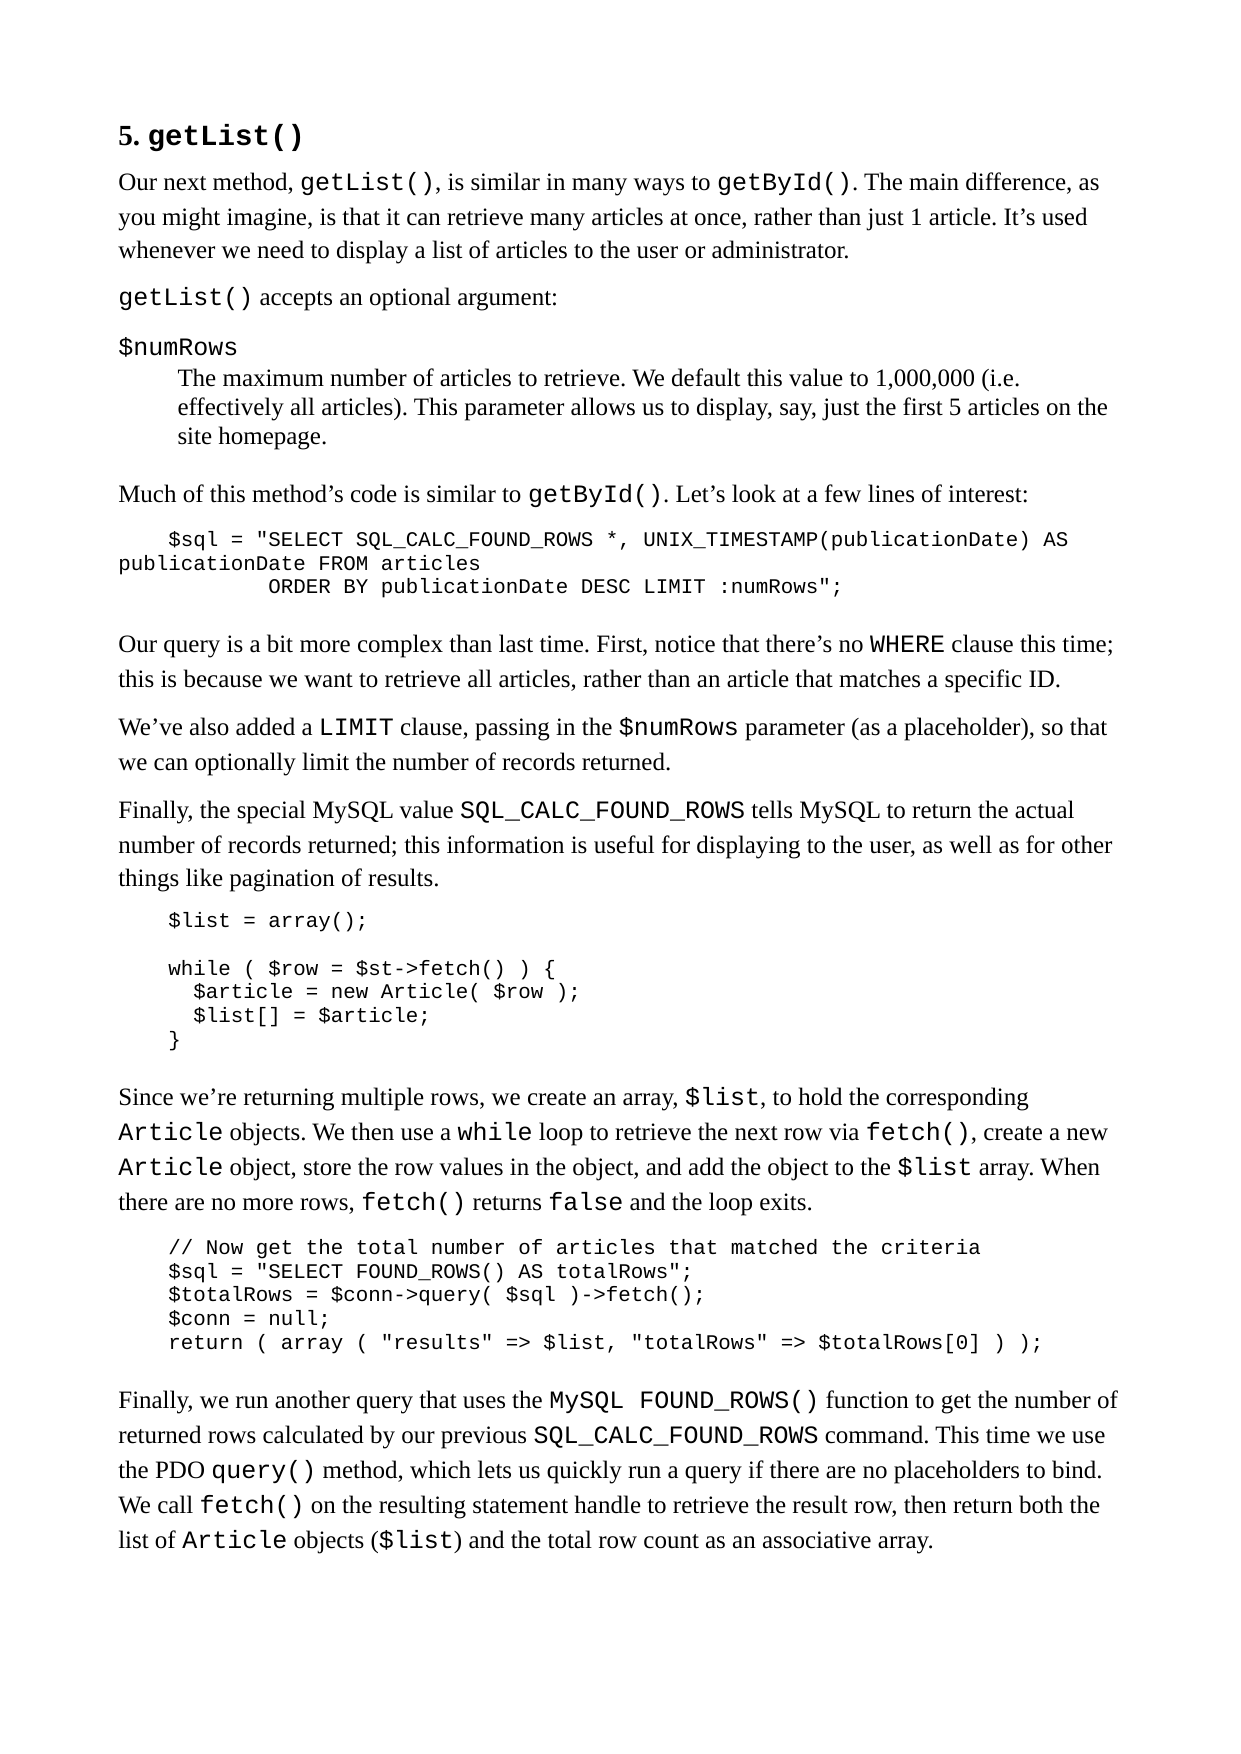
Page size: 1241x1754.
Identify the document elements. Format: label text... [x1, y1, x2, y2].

text while ( $row = $st->fetch() ) { [118, 958, 1122, 981]
list The maximum number of articles to retrieve. We default this value to 1,000,000 (i.e. effectively all articles). This parameter allows us to display, say, just the first 5 articles on the site homepage. [177, 363, 1122, 449]
text $totalRows = $conn->query( $sql )->fetch(); [118, 1284, 1122, 1308]
text $conn = null; [118, 1308, 1122, 1332]
text Our query is a bit more complex than last time. First, notice that there’s no WHERE clause this time; this is because we want to retrieve all articles, rather than an article that matches a specific ID. [118, 629, 1122, 693]
text $list = array(); [118, 911, 1122, 934]
subtitle 5. getList() [118, 118, 1122, 154]
text Finally, the special MySQL value SQL_CALC_FOUND_ROWS tells MySQL to return the actual number of records returned; this information is useful for displaying to the user, as well as for other things like pagination of results. [118, 795, 1122, 892]
text Finally, we run another query that uses the MySQL FOUND_ROWS() function to get the number of returned rows calculated by our previous SQL_CALC_FOUND_ROWS command. This time we use the PDO query() method, which lets us quickly run a query if there are no placeholders to bind. We call fetch() on the resulting statement handle to retrieve the result row, then return both the list of Article objects ($list) and the total row count as an associative array. [118, 1385, 1122, 1556]
text We’ve also added a LIMIT clause, passing in the $numRows parameter (as a placeholder), so that we can optionally limit the number of records returned. [118, 712, 1122, 776]
text $sql = "SELECT SQL_CALC_FOUND_ROWS *, UNIX_TIMESTAMP(publicationDate) AS publicationDate FROM articles [118, 529, 1122, 576]
text $list[] = $article; [118, 1005, 1122, 1029]
text Much of this method’s code is similar to getById(). Let’s look at a few lines of interest: [118, 479, 1122, 510]
text $article = new Article( $row ); [118, 981, 1122, 1005]
text $sql = "SELECT FOUND_ROWS() AS totalRows"; [118, 1261, 1122, 1284]
subtitle $numRows [118, 332, 1122, 363]
text Our next method, getList(), is similar in many ways to getById(). The main difference, as you might imagine, is that it can retrieve many articles at once, rather than just 1 article. It’s used whenever we need to display a list of articles to the user or administrator. [118, 167, 1122, 263]
text Since we’re returning multiple rows, we create an array, $list, to hold the corresponding Article objects. We then use a while loop to retrieve the next row via fetch(), create a new Article object, store the row values in the object, and add the object to the $list array. When there are no more rows, fetch() returns false and the loop exits. [118, 1082, 1122, 1218]
text } [118, 1029, 1122, 1052]
text getList() accepts an optional argument: [118, 282, 1122, 313]
text ORDER BY publicationDate DESC LIMIT :numRows"; [118, 576, 1122, 600]
text // Now get the total number of articles that matched the criteria [118, 1237, 1122, 1261]
text return ( array ( "results" => $list, "totalRows" => $totalRows[0] ) ); [118, 1332, 1122, 1355]
